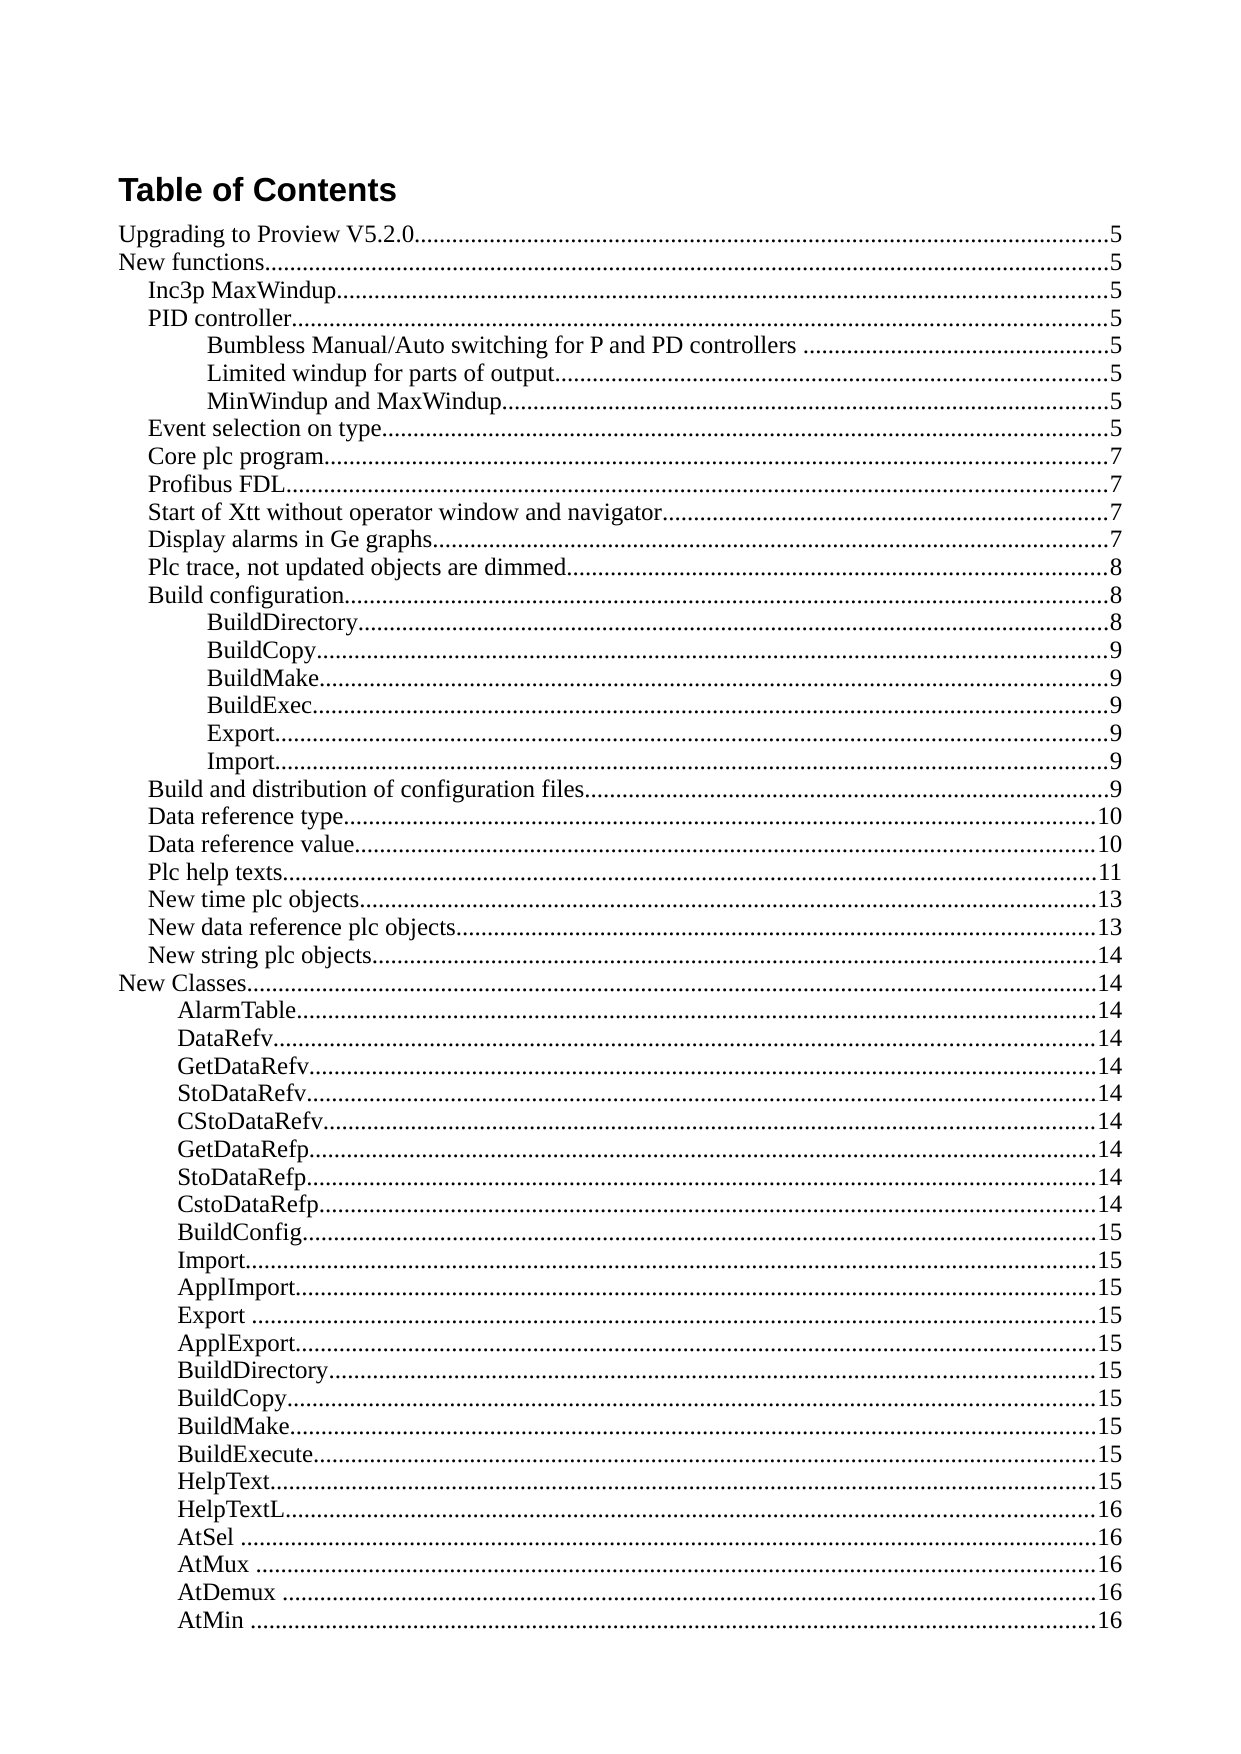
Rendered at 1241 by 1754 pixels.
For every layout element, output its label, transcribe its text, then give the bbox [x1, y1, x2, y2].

text StoDataRefp 14 [177, 1163, 1122, 1190]
text Export 9 [207, 719, 1122, 747]
text Bumbless Manual/Auto switching for P and PD controllers 5 [207, 331, 1122, 359]
text BuildConfig 15 [177, 1218, 1122, 1246]
text BuildMake 15 [177, 1412, 1122, 1440]
text Limited windup for parts of output 5 [207, 359, 1122, 387]
text BuildCopy 15 [177, 1384, 1122, 1412]
text HelpText 15 [177, 1467, 1122, 1495]
subtitle Table of Contents [118, 171, 1122, 208]
text StoDataRefv 14 [177, 1079, 1122, 1107]
text Import 9 [207, 747, 1122, 775]
text MinWindup and MaxWindup 5 [207, 387, 1122, 414]
text Export 15 [177, 1301, 1122, 1329]
text GetDataRefp 14 [177, 1135, 1122, 1163]
text GetDataRefv 14 [177, 1052, 1122, 1079]
text BuildCopy 9 [207, 636, 1122, 664]
text Build configuration 8 [148, 581, 1122, 608]
text AtMin 16 [177, 1606, 1122, 1634]
text New string plc objects 14 [148, 941, 1122, 969]
text Profibus FDL 7 [148, 470, 1122, 498]
text PID controller 5 [148, 304, 1122, 331]
text Start of Xtt without operator window and navigator 7 [148, 498, 1122, 525]
text BuildMake 9 [207, 664, 1122, 692]
text BuildDirectory 8 [207, 608, 1122, 636]
text AlarmTable 14 [177, 996, 1122, 1024]
text HelpTextL 16 [177, 1495, 1122, 1523]
text CstoDataRefp 14 [177, 1190, 1122, 1218]
text Event selection on type 5 [148, 414, 1122, 442]
text ApplImport 15 [177, 1273, 1122, 1301]
text ApplExport 15 [177, 1329, 1122, 1357]
text Build and distribution of configuration files 9 [148, 775, 1122, 802]
text AtDemux 16 [177, 1578, 1122, 1606]
text AtMux 16 [177, 1551, 1122, 1578]
text Plc help texts 11 [148, 858, 1122, 886]
text Upgrading to Proview V5.2.0 5 [118, 221, 1122, 248]
text New data reference plc objects 13 [148, 913, 1122, 941]
text New time plc objects 13 [148, 886, 1122, 913]
text Core plc program 7 [148, 442, 1122, 470]
text Inc3p MaxWindup 5 [148, 276, 1122, 304]
text BuildExecute 15 [177, 1440, 1122, 1467]
text AtSel 16 [177, 1523, 1122, 1551]
text Data reference value 10 [148, 830, 1122, 858]
text Display alarms in Ge graphs 7 [148, 525, 1122, 553]
text New Classes 14 [118, 969, 1122, 996]
text BuildExec 9 [207, 692, 1122, 719]
text New functions 5 [118, 248, 1122, 276]
text Data reference type 10 [148, 802, 1122, 830]
text Plc trace, not updated objects are dimmed 8 [148, 553, 1122, 581]
text BuildDirectory 15 [177, 1357, 1122, 1384]
text DataRefv 14 [177, 1024, 1122, 1052]
text CStoDataRefv 14 [177, 1107, 1122, 1135]
text Import 15 [177, 1246, 1122, 1273]
